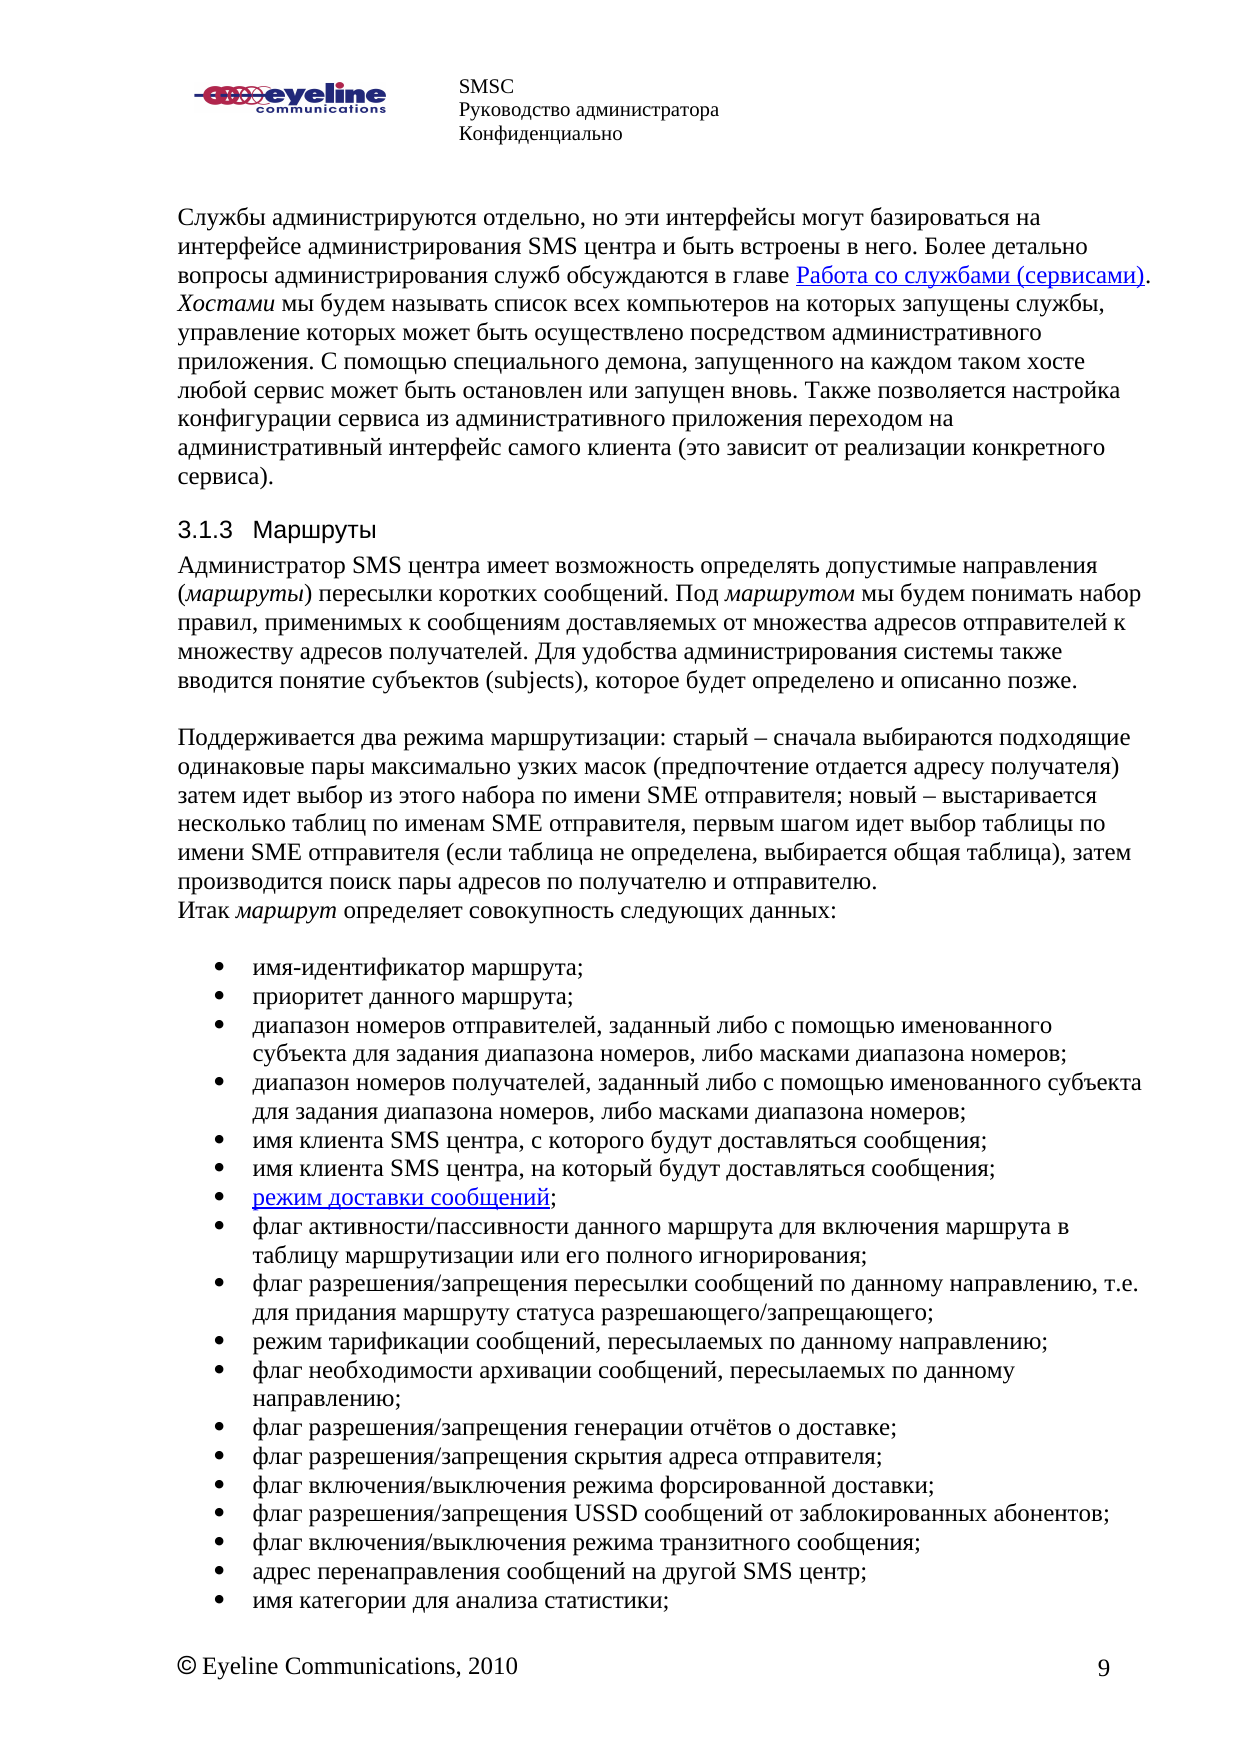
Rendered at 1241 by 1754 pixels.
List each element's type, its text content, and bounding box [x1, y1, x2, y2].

picture [194, 82, 386, 113]
list флаг разрешения/запрещения USSD сообщений от заблокированных абонентов; [215, 1498, 1152, 1527]
text Поддерживается два режима маршрутизации: старый – сначала выбираются подходящие одинаковые пары максимально узких масок (предпочтение отдается адресу получателя) затем идет выбор из этого набора по имени SME отправителя; новый – выстаривается несколько таблиц по именам SME отправителя, первым шагом идет выбор таблицы по имени SME отправителя (если таблица не определена, выбирается общая таблица), затем производится поиск пары адресов по получателю и отправителю. [177, 722, 1152, 895]
list диапазон номеров получателей, заданный либо с помощью именованного субъекта для задания диапазона номеров, либо масками диапазона номеров; [215, 1067, 1152, 1125]
text Администратор SMS центра имеет возможность определять допустимые направления (маршруты) пересылки коротких сообщений. Под маршрутом мы будем понимать набор правил, применимых к сообщениям доставляемых от множества адресов отправителей к множеству адресов получателей. Для удобства администрирования системы также вводится понятие субъектов (subjects), которое будет определено и описанно позже. [177, 550, 1152, 693]
list флаг необходимости архивации сообщений, пересылаемых по данному направлению; [215, 1355, 1152, 1412]
list режим доставки сообщений; [215, 1182, 1152, 1211]
list флаг разрешения/запрещения скрытия адреса отправителя; [215, 1441, 1152, 1470]
list режим тарификации сообщений, пересылаемых по данному направлению; [215, 1326, 1152, 1355]
list имя клиента SMS центра, с которого будут доставляться сообщения; [215, 1125, 1152, 1153]
list имя-идентификатор маршрута; [215, 952, 1152, 981]
list имя категории для анализа статистики; [215, 1585, 1152, 1613]
list диапазон номеров отправителей, заданный либо с помощью именованного субъекта для задания диапазона номеров, либо масками диапазона номеров; [215, 1010, 1152, 1067]
list флаг разрешения/запрещения пересылки сообщений по данному направлению, т.е. для придания маршруту статуса разрешающего/запрещающего; [215, 1268, 1152, 1326]
list адрес перенаправления сообщений на другой SMS центр; [215, 1556, 1152, 1585]
text Итак маршрут определяет совокупность следующих данных: [177, 895, 1152, 923]
list флаг разрешения/запрещения генерации отчётов о доставке; [215, 1412, 1152, 1441]
text Службы администрируются отдельно, но эти интерфейсы могут базироваться на интерфейсе администрирования SMS центра и быть встроены в него. Более детально вопросы администрирования служб обсуждаются в главе Работа со службами (сервисами). [177, 202, 1152, 288]
list флаг включения/выключения режима форсированной доставки; [215, 1470, 1152, 1498]
list флаг включения/выключения режима транзитного сообщения; [215, 1527, 1152, 1556]
subtitle Маршруты [177, 515, 1152, 543]
list приоритет данного маршрута; [215, 981, 1152, 1010]
list флаг активности/пассивности данного маршрута для включения маршрута в таблицу маршрутизации или его полного игнорирования; [215, 1211, 1152, 1268]
list имя клиента SMS центра, на который будут доставляться сообщения; [215, 1153, 1152, 1182]
text Хостами мы будем называть список всех компьютеров на которых запущены службы, управление которых может быть осуществлено посредством административного приложения. С помощью специального демона, запущенного на каждом таком хосте любой сервис может быть остановлен или запущен вновь. Также позволяется настройка конфигурации сервиса из административного приложения переходом на административный интерфейс самого клиента (это зависит от реализации конкретного сервиса). [177, 288, 1152, 490]
